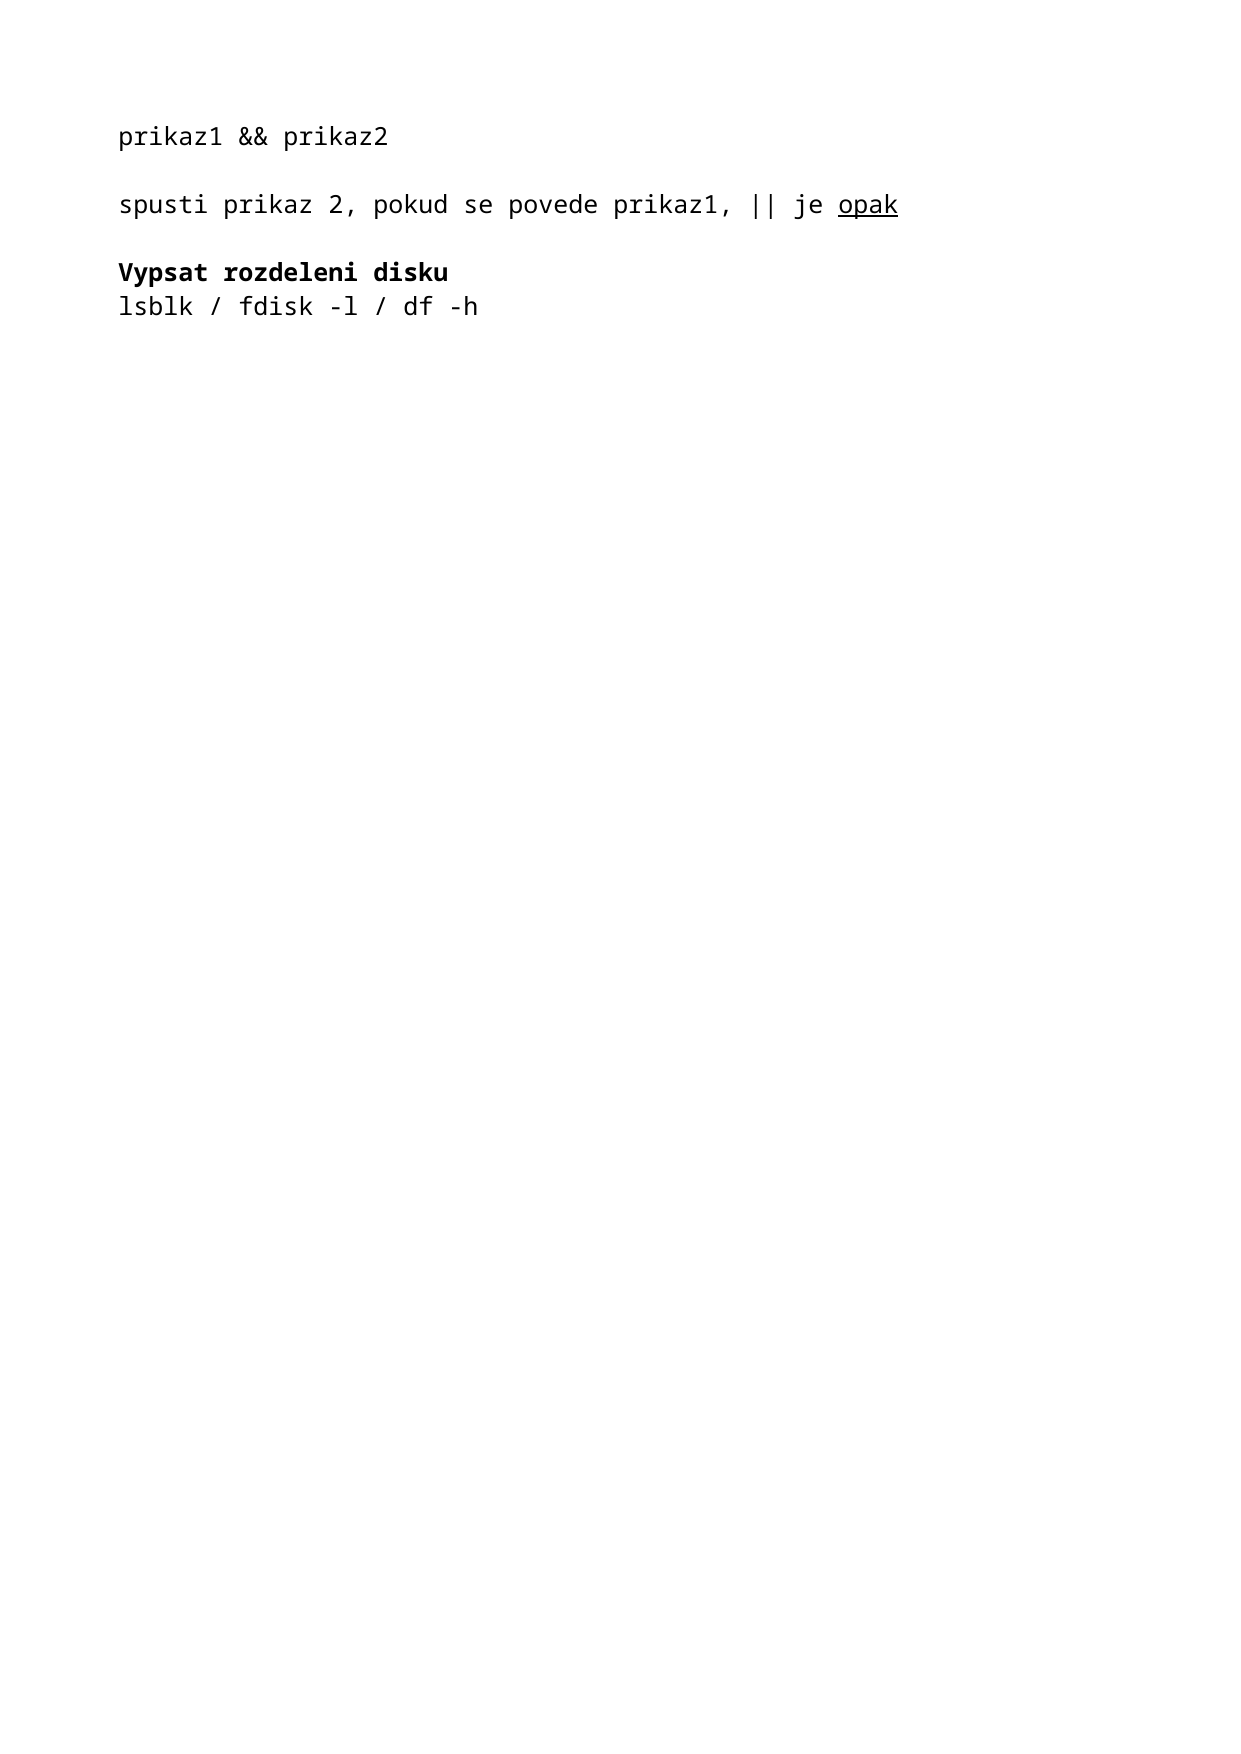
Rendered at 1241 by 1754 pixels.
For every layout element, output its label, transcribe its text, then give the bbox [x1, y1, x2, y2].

text prikaz1 && prikaz2 spusti prikaz 2, pokud se povede prikaz1, || je opak [118, 118, 1122, 220]
text lsblk / fdisk -l / df -h [118, 288, 1122, 322]
text Vypsat rozdeleni disku [118, 254, 1122, 288]
